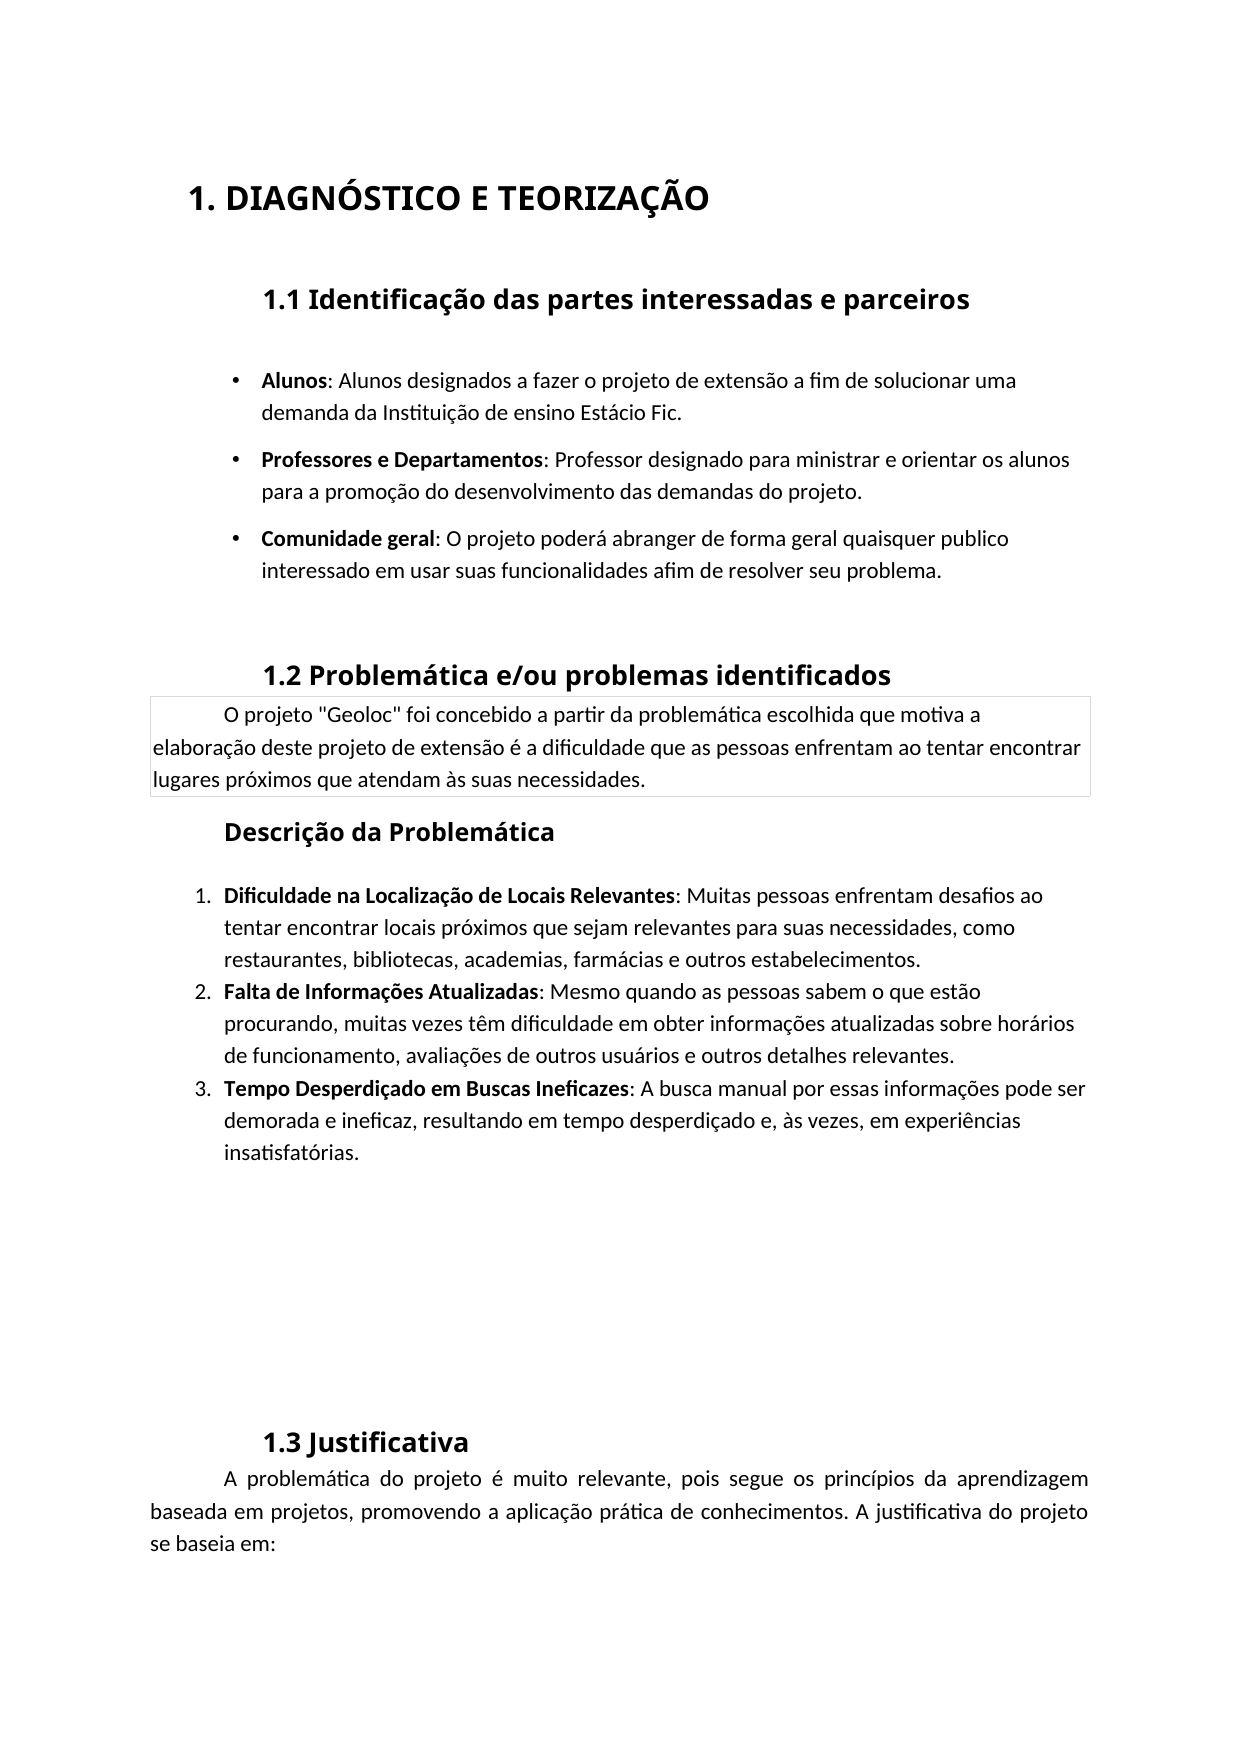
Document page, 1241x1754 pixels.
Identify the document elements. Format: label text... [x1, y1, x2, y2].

text O projeto "Geoloc" foi concebido a partir da problemática escolhida que motiva a elaboração deste projeto de extensão é a dificuldade que as pessoas enfrentam ao tentar encontrar lugares próximos que atendam às suas necessidades. [151, 697, 1090, 796]
list Alunos: Alunos designados a fazer o projeto de extensão a fim de solucionar uma demanda da Instituição de ensino Estácio Fic. [232, 366, 1090, 427]
subtitle Descrição da Problemática [150, 815, 1090, 849]
text A problemática do projeto é muito relevante, pois segue os princípios da aprendizagem baseada em projetos, promovendo a aplicação prática de conhecimentos. A justificativa do projeto se baseia em: [150, 1462, 1090, 1557]
list Tempo Desperdiçado em Buscas Ineficazes: A busca manual por essas informações pode ser demorada e ineficaz, resultando em tempo desperdiçado e, às vezes, em experiências insatisfatórias. [194, 1074, 1090, 1166]
list Falta de Informações Atualizadas: Mesmo quando as pessoas sabem o que estão procurando, muitas vezes têm dificuldade em obter informações atualizadas sobre horários de funcionamento, avaliações de outros usuários e outros detalhes relevantes. [194, 977, 1090, 1070]
subtitle DIAGNÓSTICO E TEORIZAÇÃO [187, 175, 1090, 220]
subtitle 1.2 Problemática e/ou problemas identificados [187, 657, 1090, 693]
subtitle 1.1 Identificação das partes interessadas e parceiros [187, 280, 1090, 317]
subtitle 1.3 Justificativa [187, 1423, 1090, 1460]
list Dificuldade na Localização de Locais Relevantes: Muitas pessoas enfrentam desafios ao tentar encontrar locais próximos que sejam relevantes para suas necessidades, como restaurantes, bibliotecas, academias, farmácias e outros estabelecimentos. [194, 881, 1090, 973]
list Comunidade geral: O projeto poderá abranger de forma geral quaisquer publico interessado em usar suas funcionalidades afim de resolver seu problema. [232, 524, 1090, 584]
list Professores e Departamentos: Professor designado para ministrar e orientar os alunos para a promoção do desenvolvimento das demandas do projeto. [232, 445, 1090, 506]
